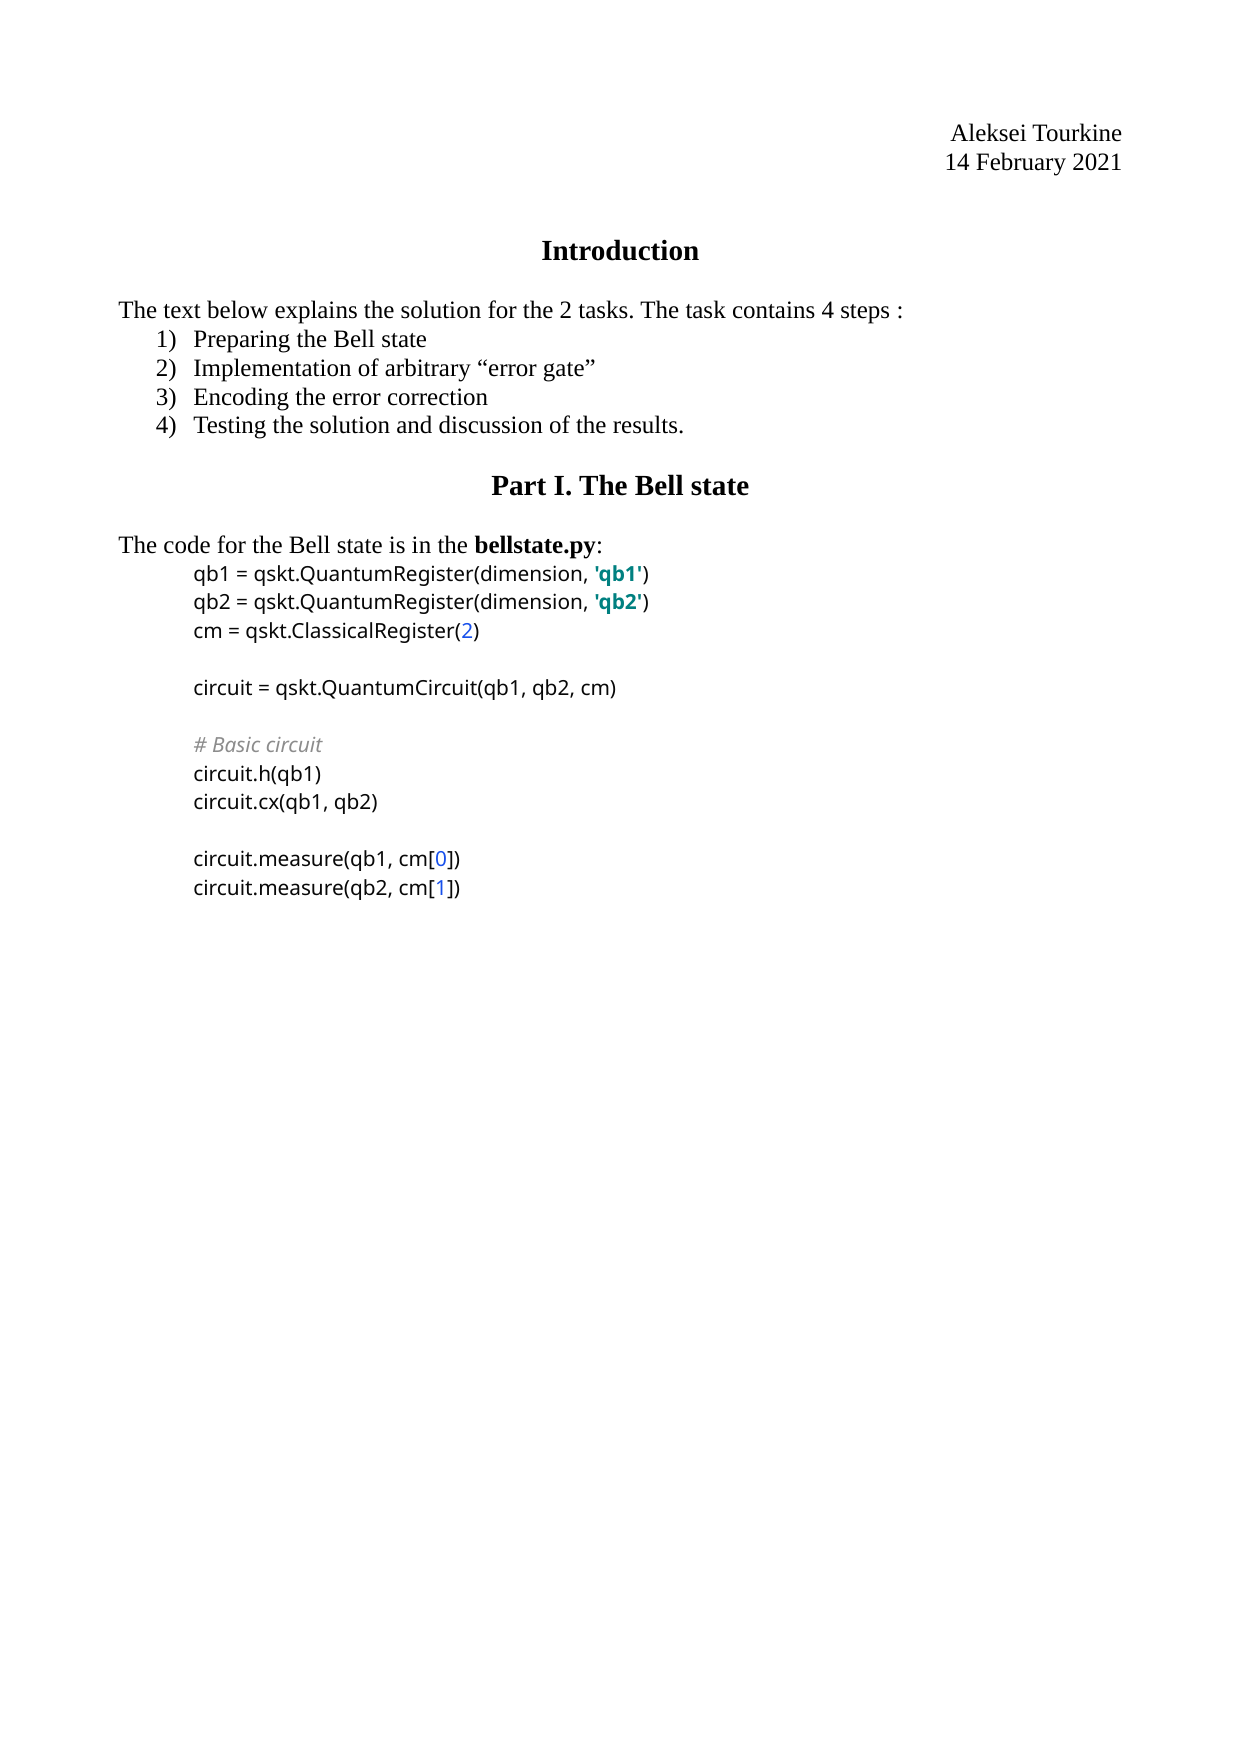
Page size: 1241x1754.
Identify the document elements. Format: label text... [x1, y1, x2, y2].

list Testing the solution and discussion of the results. [156, 410, 1122, 439]
text 14 February 2021 [118, 147, 1122, 176]
list Implementation of arbitrary “error gate” [156, 353, 1122, 382]
text Aleksei Tourkine [118, 118, 1122, 147]
list Encoding the error correction [156, 382, 1122, 410]
text The code for the Bell state is in the bellstate.py: [118, 530, 1122, 559]
text The text below explains the solution for the 2 tasks. The task contains 4 steps : [118, 295, 1122, 324]
text Introduction [118, 233, 1122, 267]
text Part I. The Bell state [118, 468, 1122, 501]
list Preparing the Bell state [156, 324, 1122, 353]
text qb1 = qskt.QuantumRegister(dimension, 'qb1') qb2 = qskt.QuantumRegister(dimension, 'qb2') cm = qskt.ClassicalRegister(2) circuit = qskt.QuantumCircuit(qb1, qb2, cm) # Basic circuit circuit.h(qb1) circuit.cx(qb1, qb2) circuit.measure(qb1, cm[0]) circuit.measure(qb2, cm[1]) [193, 559, 1122, 901]
